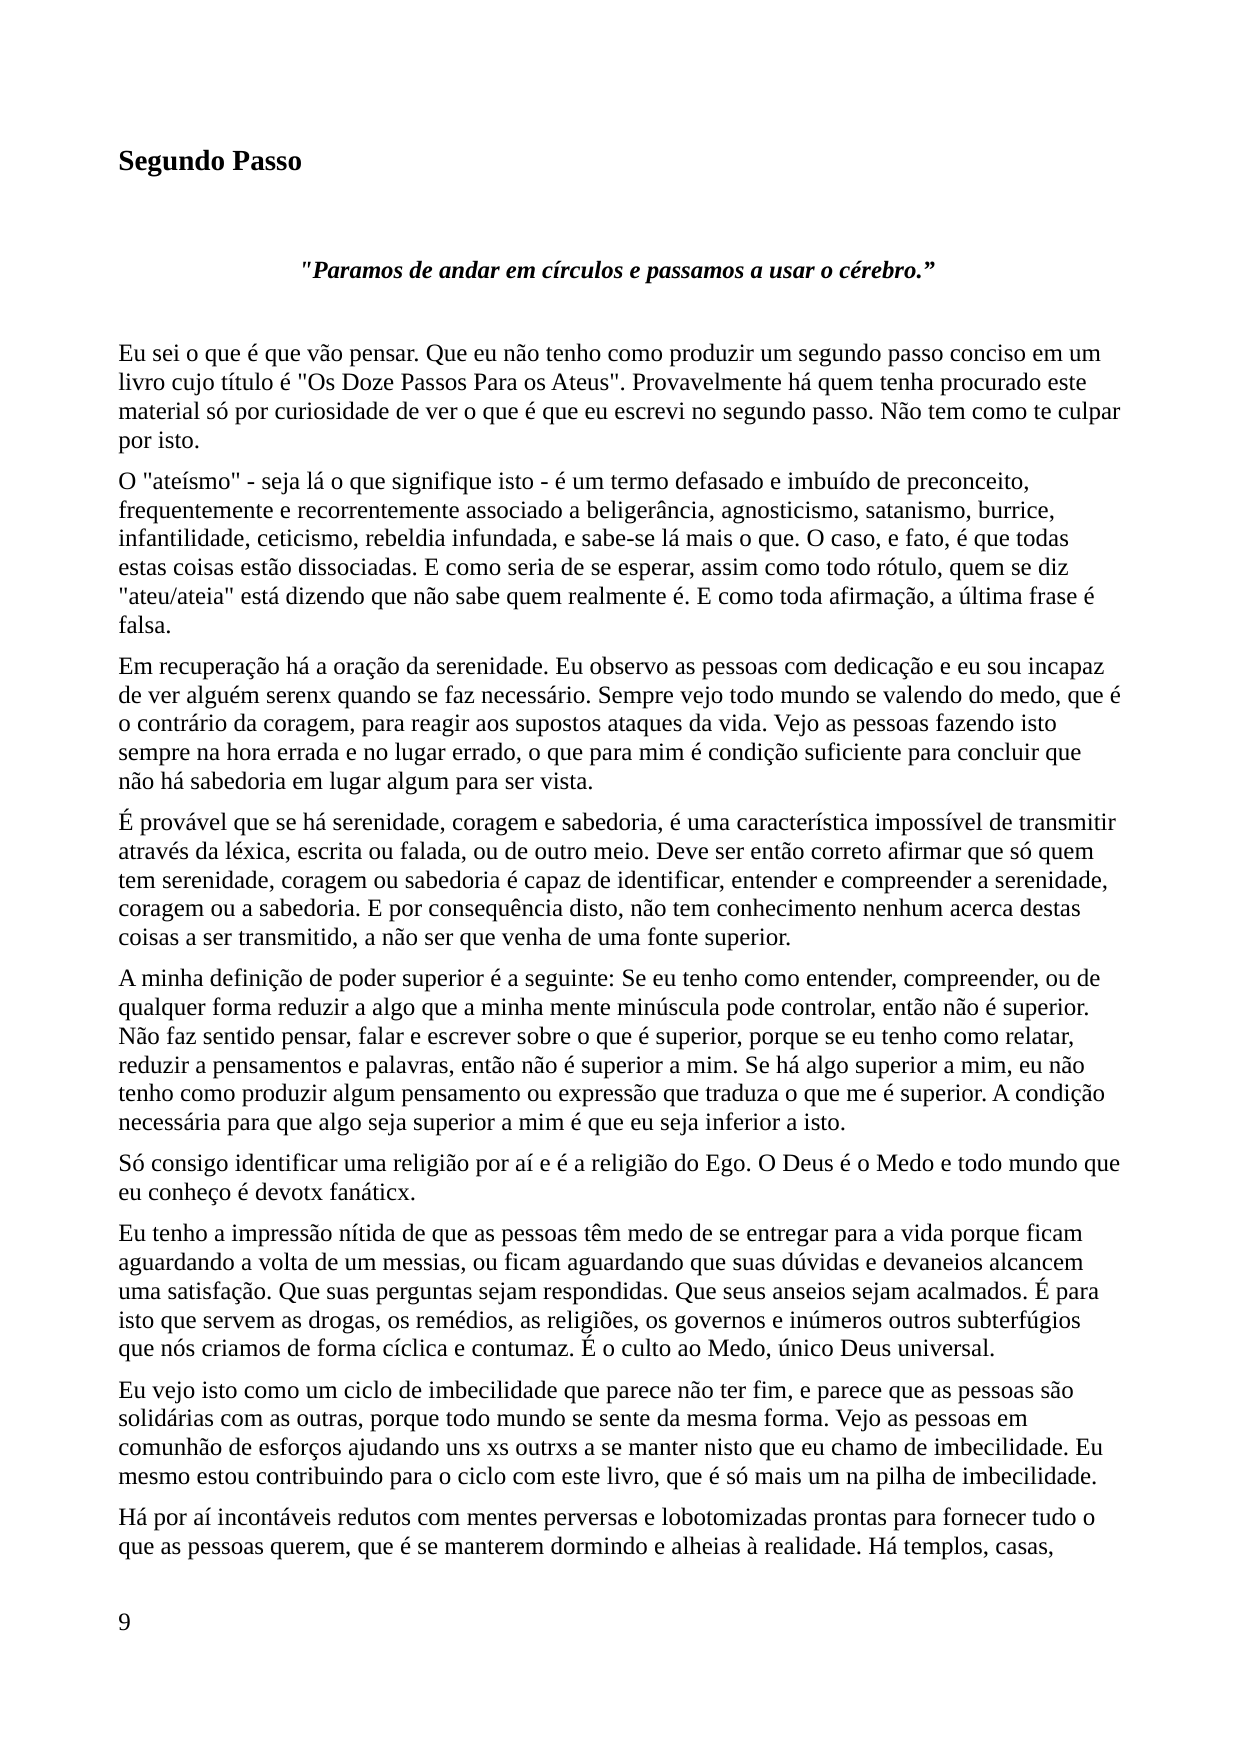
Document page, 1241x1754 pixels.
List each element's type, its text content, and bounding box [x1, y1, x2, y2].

subtitle Segundo Passo [118, 143, 1122, 177]
text Eu vejo isto como um ciclo de imbecilidade que parece não ter fim, e parece que as pessoas são solidárias com as outras, porque todo mundo se sente da mesma forma. Vejo as pessoas em comunhão de esforços ajudando uns xs outrxs a se manter nisto que eu chamo de imbecilidade. Eu mesmo estou contribuindo para o ciclo com este livro, que é só mais um na pilha de imbecilidade. [118, 1375, 1122, 1490]
text Eu sei o que é que vão pensar. Que eu não tenho como produzir um segundo passo conciso em um livro cujo título é "Os Doze Passos Para os Ateus". Provavelmente há quem tenha procurado este material só por curiosidade de ver o que é que eu escrevi no segundo passo. Não tem como te culpar por isto. [118, 338, 1122, 453]
text A minha definição de poder superior é a seguinte: Se eu tenho como entender, compreender, ou de qualquer forma reduzir a algo que a minha mente minúscula pode controlar, então não é superior. Não faz sentido pensar, falar e escrever sobre o que é superior, porque se eu tenho como relatar, reduzir a pensamentos e palavras, então não é superior a mim. Se há algo superior a mim, eu não tenho como produzir algum pensamento ou expressão que traduza o que me é superior. A condição necessária para que algo seja superior a mim é que eu seja inferior a isto. [118, 963, 1122, 1136]
subtitle "Paramos de andar em círculos e passamos a usar o cérebro.” [118, 256, 1122, 284]
text É provável que se há serenidade, coragem e sabedoria, é uma característica impossível de transmitir através da léxica, escrita ou falada, ou de outro meio. Deve ser então correto afirmar que só quem tem serenidade, coragem ou sabedoria é capaz de identificar, entender e compreender a serenidade, coragem ou a sabedoria. E por consequência disto, não tem conhecimento nenhum acerca destas coisas a ser transmitido, a não ser que venha de uma fonte superior. [118, 807, 1122, 951]
text Em recuperação há a oração da serenidade. Eu observo as pessoas com dedicação e eu sou incapaz de ver alguém serenx quando se faz necessário. Sempre vejo todo mundo se valendo do medo, que é o contrário da coragem, para reagir aos supostos ataques da vida. Vejo as pessoas fazendo isto sempre na hora errada e no lugar errado, o que para mim é condição suficiente para concluir que não há sabedoria em lugar algum para ser vista. [118, 651, 1122, 795]
text Há por aí incontáveis redutos com mentes perversas e lobotomizadas prontas para fornecer tudo o que as pessoas querem, que é se manterem dormindo e alheias à realidade. Há templos, casas, [118, 1502, 1122, 1560]
text O "ateísmo" - seja lá o que signifique isto - é um termo defasado e imbuído de preconceito, frequentemente e recorrentemente associado a beligerância, agnosticismo, satanismo, burrice, infantilidade, ceticismo, rebeldia infundada, e sabe-se lá mais o que. O caso, e fato, é que todas estas coisas estão dissociadas. E como seria de se esperar, assim como todo rótulo, quem se diz "ateu/ateia" está dizendo que não sabe quem realmente é. E como toda afirmação, a última frase é falsa. [118, 466, 1122, 638]
text Eu tenho a impressão nítida de que as pessoas têm medo de se entregar para a vida porque ficam aguardando a volta de um messias, ou ficam aguardando que suas dúvidas e devaneios alcancem uma satisfação. Que suas perguntas sejam respondidas. Que seus anseios sejam acalmados. É para isto que servem as drogas, os remédios, as religiões, os governos e inúmeros outros subterfúgios que nós criamos de forma cíclica e contumaz. É o culto ao Medo, único Deus universal. [118, 1218, 1122, 1362]
text Só consigo identificar uma religião por aí e é a religião do Ego. O Deus é o Medo e todo mundo que eu conheço é devotx fanáticx. [118, 1148, 1122, 1206]
